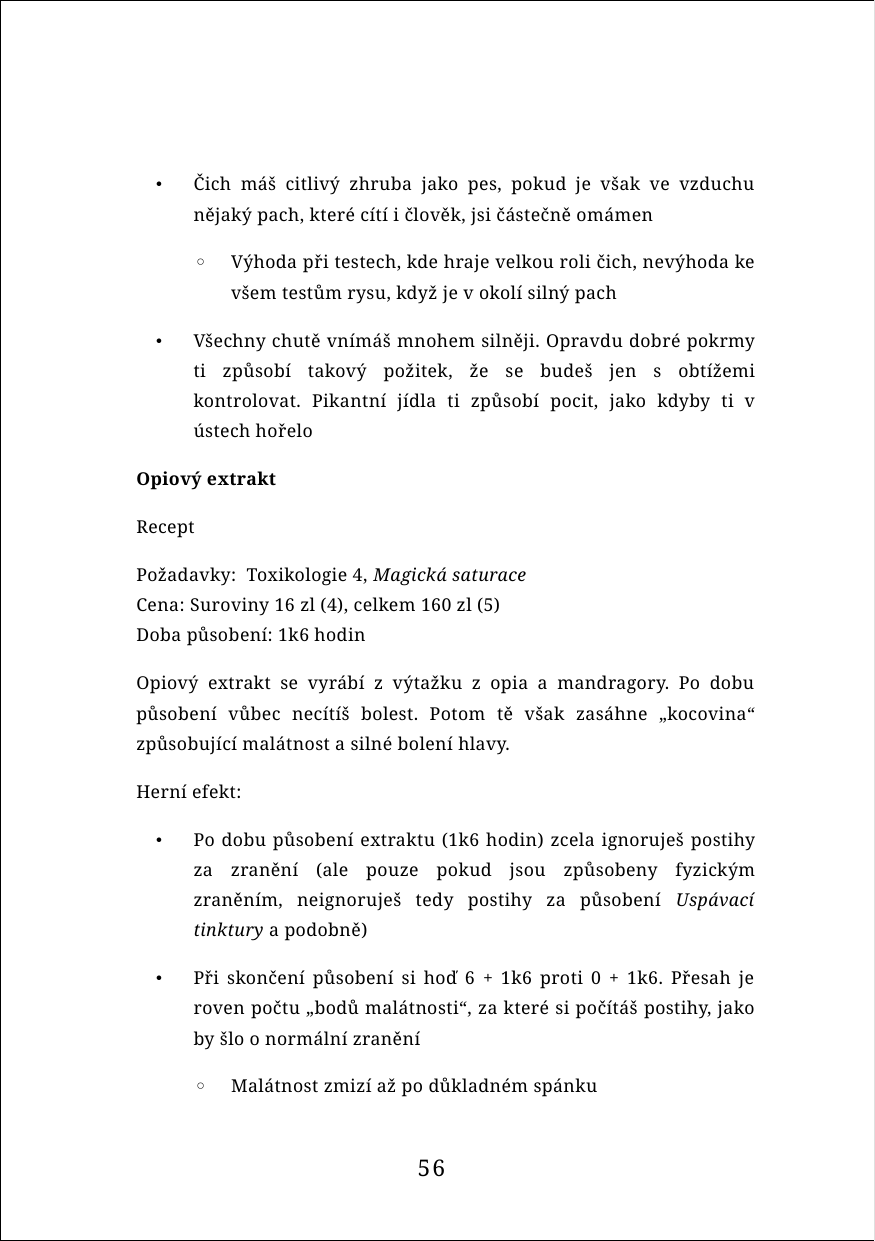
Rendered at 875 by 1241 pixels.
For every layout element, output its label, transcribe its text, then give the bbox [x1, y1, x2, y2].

list Po dobu působení extraktu (1k6 hodin) zcela ignoruješ postihy za zranění (ale pouze pokud jsou způsobeny fyzickým zraněním, neignoruješ tedy postihy za působení Uspávací tinktury a podobně) [156, 827, 756, 942]
list Čich máš citlivý zhruba jako pes, pokud je však ve vzduchu nějaký pach, které cítí i člověk, jsi částečně omámen [156, 172, 756, 226]
text Opiový extrakt [136, 467, 756, 491]
list Výhoda při testech, kde hraje velkou roli čich, nevýhoda ke všem testům rysu, když je v okolí silný pach [193, 250, 756, 304]
text Recept [136, 514, 756, 539]
list Při skončení působení si hoď 6 + 1k6 proti 0 + 1k6. Přesah je roven počtu „bodů malátnosti“, za které si počítáš postihy, jako by šlo o normální zranění [156, 966, 756, 1050]
text Opiový extrakt se vyrábí z výtažku z opia a mandragory. Po dobu působení vůbec necítíš bolest. Potom tě však zasáhne „kocovina“ způsobující malátnost a silné bolení hlavy. [136, 671, 756, 755]
text Požadavky: Toxikologie 4, Magická saturace Cena: Suroviny 16 zl (4), celkem 160 zl (5) Doba působení: 1k6 hodin [136, 562, 756, 647]
list Malátnost zmizí až po důkladném spánku [193, 1074, 756, 1098]
list Všechny chutě vnímáš mnohem silněji. Opravdu dobré pokrmy ti způsobí takový požitek, že se budeš jen s obtížemi kontrolovat. Pikantní jídla ti způsobí pocit, jako kdyby ti v ústech hořelo [156, 328, 756, 443]
text Herní efekt: [136, 779, 756, 803]
